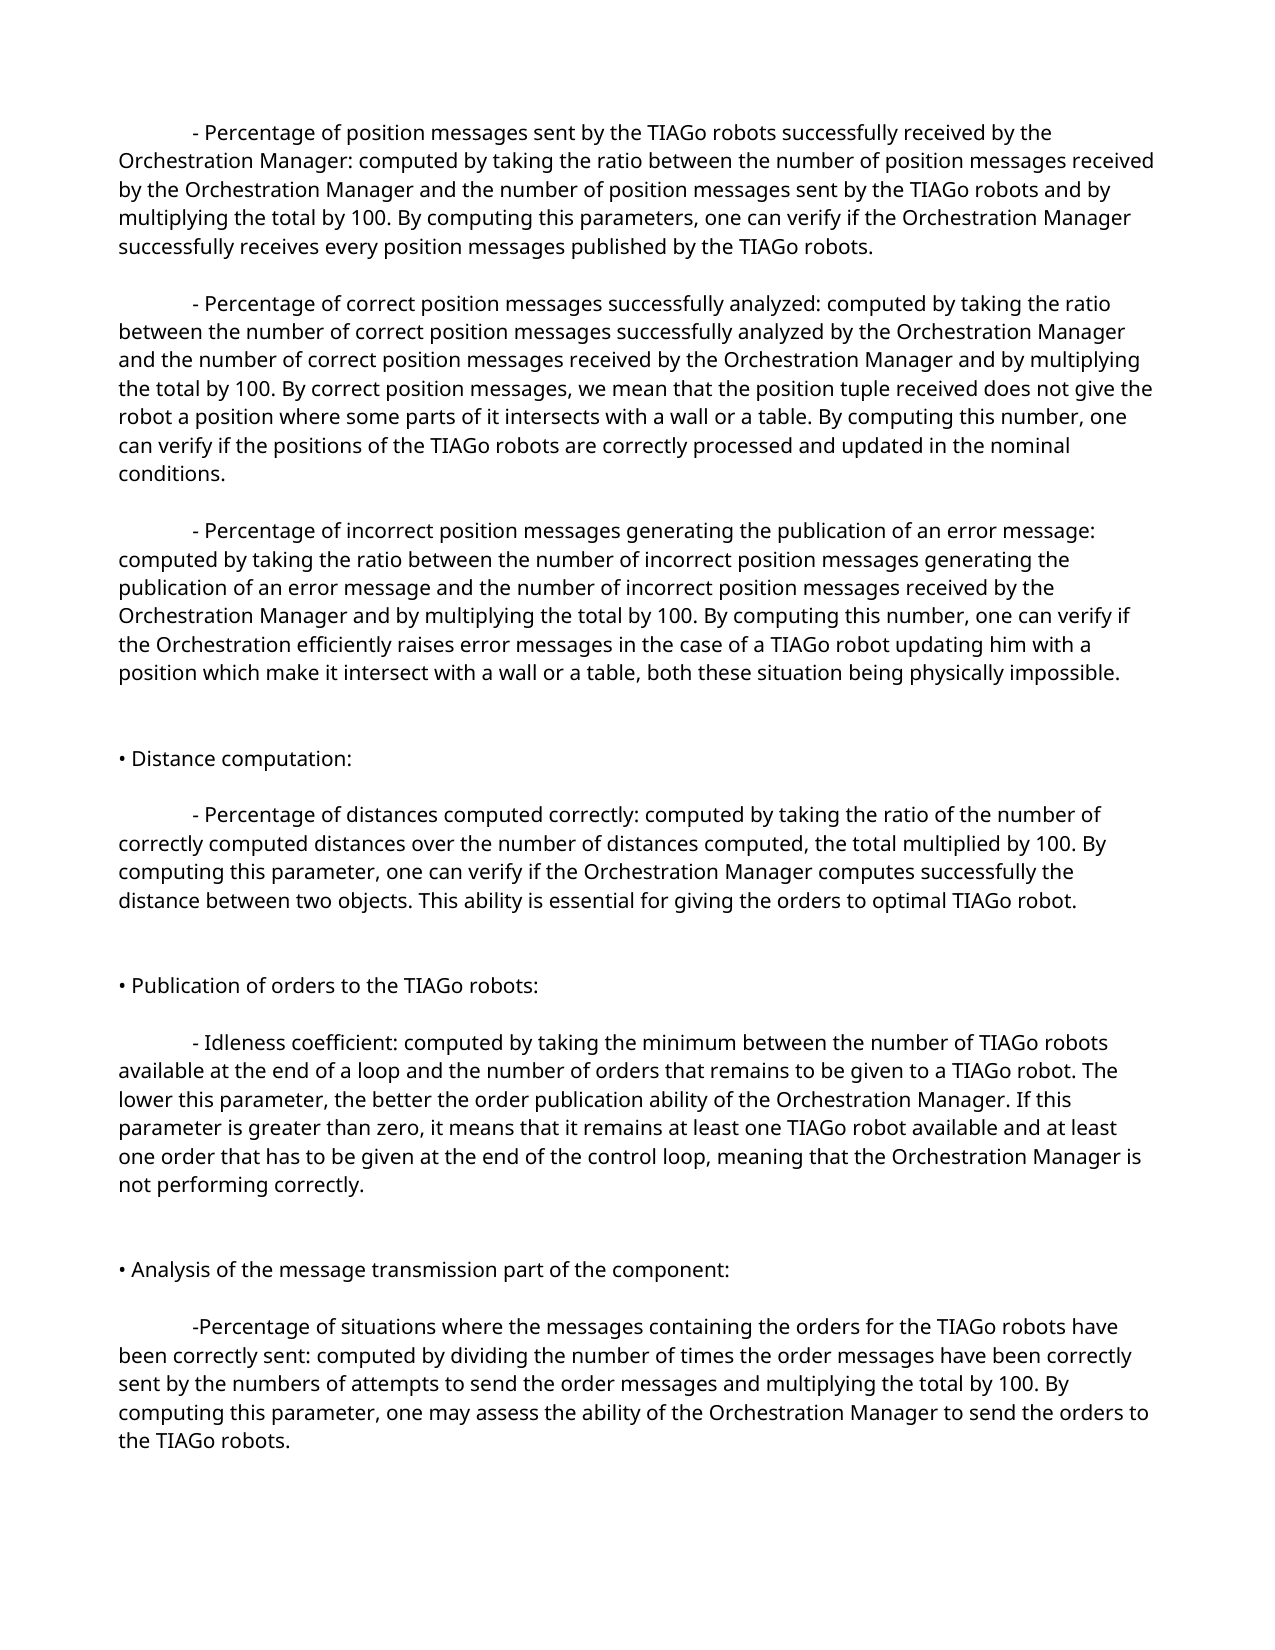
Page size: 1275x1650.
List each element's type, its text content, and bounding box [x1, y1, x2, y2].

text - Idleness coefficient: computed by taking the minimum between the number of TIAGo robots available at the end of a loop and the number of orders that remains to be given to a TIAGo robot. The lower this parameter, the better the order publication ability of the Orchestration Manager. If this parameter is greater than zero, it means that it remains at least one TIAGo robot available and at least one order that has to be given at the end of the control loop, meaning that the Orchestration Manager is not performing correctly. [118, 1028, 1157, 1199]
text - Percentage of incorrect position messages generating the publication of an error message: computed by taking the ratio between the number of incorrect position messages generating the publication of an error message and the number of incorrect position messages received by the Orchestration Manager and by multiplying the total by 100. By computing this number, one can verify if the Orchestration efficiently raises error messages in the case of a TIAGo robot updating him with a position which make it intersect with a wall or a table, both these situation being physically impossible. [118, 516, 1157, 687]
text -Percentage of situations where the messages containing the orders for the TIAGo robots have been correctly sent: computed by dividing the number of times the order messages have been correctly sent by the numbers of attempts to send the order messages and multiplying the total by 100. By computing this parameter, one may assess the ability of the Orchestration Manager to send the orders to the TIAGo robots. [118, 1312, 1157, 1455]
text - Percentage of correct position messages successfully analyzed: computed by taking the ratio between the number of correct position messages successfully analyzed by the Orchestration Manager and the number of correct position messages received by the Orchestration Manager and by multiplying the total by 100. By correct position messages, we mean that the position tuple received does not give the robot a position where some parts of it intersects with a wall or a table. By computing this number, one can verify if the positions of the TIAGo robots are correctly processed and updated in the nominal conditions. [118, 289, 1157, 488]
text • Publication of orders to the TIAGo robots: [118, 971, 1157, 1000]
text - Percentage of distances computed correctly: computed by taking the ratio of the number of correctly computed distances over the number of distances computed, the total multiplied by 100. By computing this parameter, one can verify if the Orchestration Manager computes successfully the distance between two objects. This ability is essential for giving the orders to optimal TIAGo robot. [118, 801, 1157, 914]
text - Percentage of position messages sent by the TIAGo robots successfully received by the Orchestration Manager: computed by taking the ratio between the number of position messages received by the Orchestration Manager and the number of position messages sent by the TIAGo robots and by multiplying the total by 100. By computing this parameters, one can verify if the Orchestration Manager successfully receives every position messages published by the TIAGo robots. [118, 118, 1157, 260]
text • Distance computation: [118, 744, 1157, 772]
text • Analysis of the message transmission part of the component: [118, 1256, 1157, 1284]
